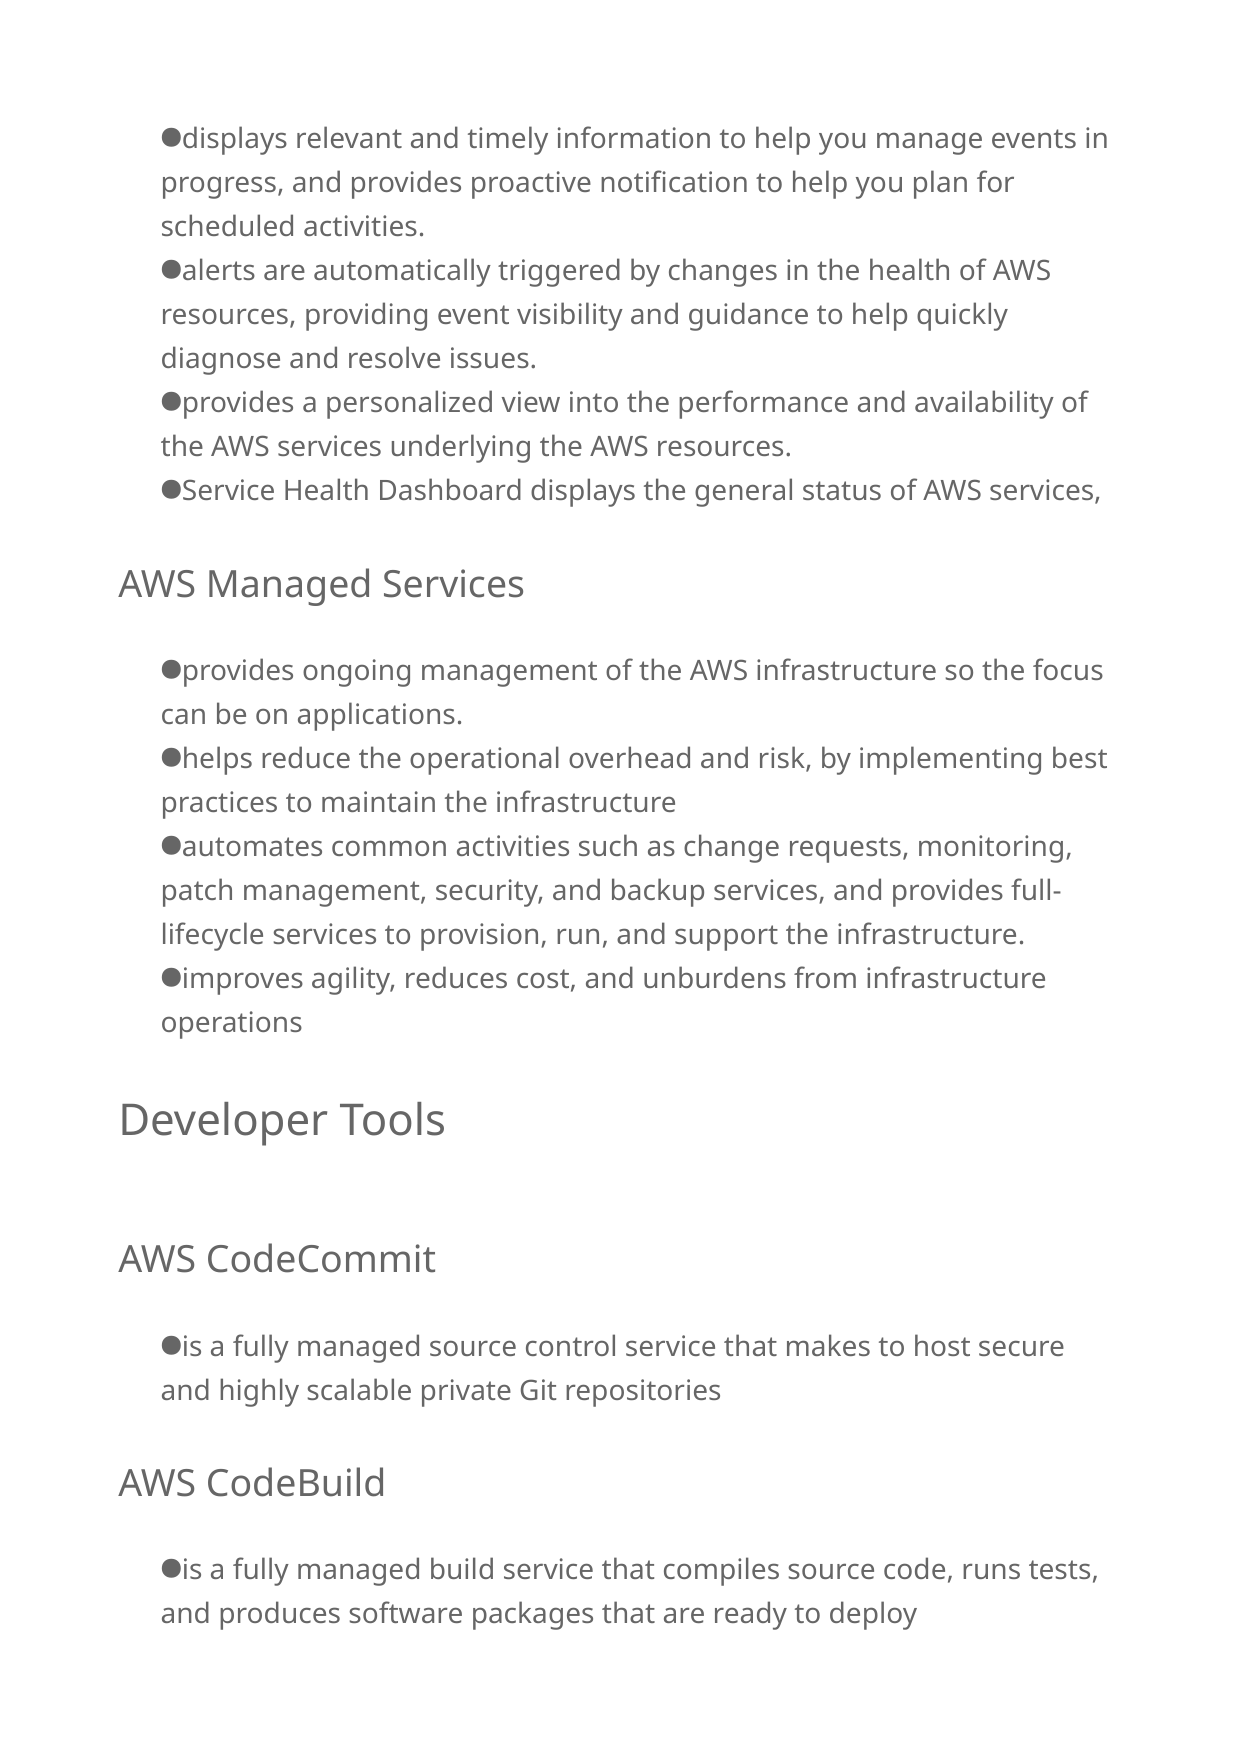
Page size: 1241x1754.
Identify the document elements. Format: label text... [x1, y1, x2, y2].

list alerts are automatically triggered by changes in the health of AWS resources, providing event visibility and guidance to help quickly diagnose and resolve issues. [118, 250, 1122, 377]
list displays relevant and timely information to help you manage events in progress, and provides proactive notification to help you plan for scheduled activities. [118, 118, 1122, 244]
list provides ongoing management of the AWS infrastructure so the focus can be on applications. [118, 650, 1122, 732]
list automates common activities such as change requests, monitoring, patch management, security, and backup services, and provides full-lifecycle services to provision, run, and support the infrastructure. [118, 826, 1122, 953]
list improves agility, reduces cost, and unburdens from infrastructure operations [118, 958, 1122, 1041]
list Service Health Dashboard displays the general status of AWS services, [118, 471, 1122, 509]
list helps reduce the operational overhead and risk, by implementing best practices to maintain the infrastructure [118, 738, 1122, 821]
list is a fully managed source control service that makes to host secure and highly scalable private Git repositories [118, 1326, 1122, 1408]
list provides a personalized view into the performance and availability of the AWS services underlying the AWS resources. [118, 382, 1122, 465]
subtitle AWS CodeCommit [118, 1233, 1122, 1284]
list is a fully managed build service that compiles source code, runs tests, and produces software packages that are ready to deploy [118, 1549, 1122, 1632]
subtitle AWS CodeBuild [118, 1456, 1122, 1507]
subtitle AWS Managed Services [118, 557, 1122, 608]
subtitle Developer Tools [118, 1089, 1122, 1148]
